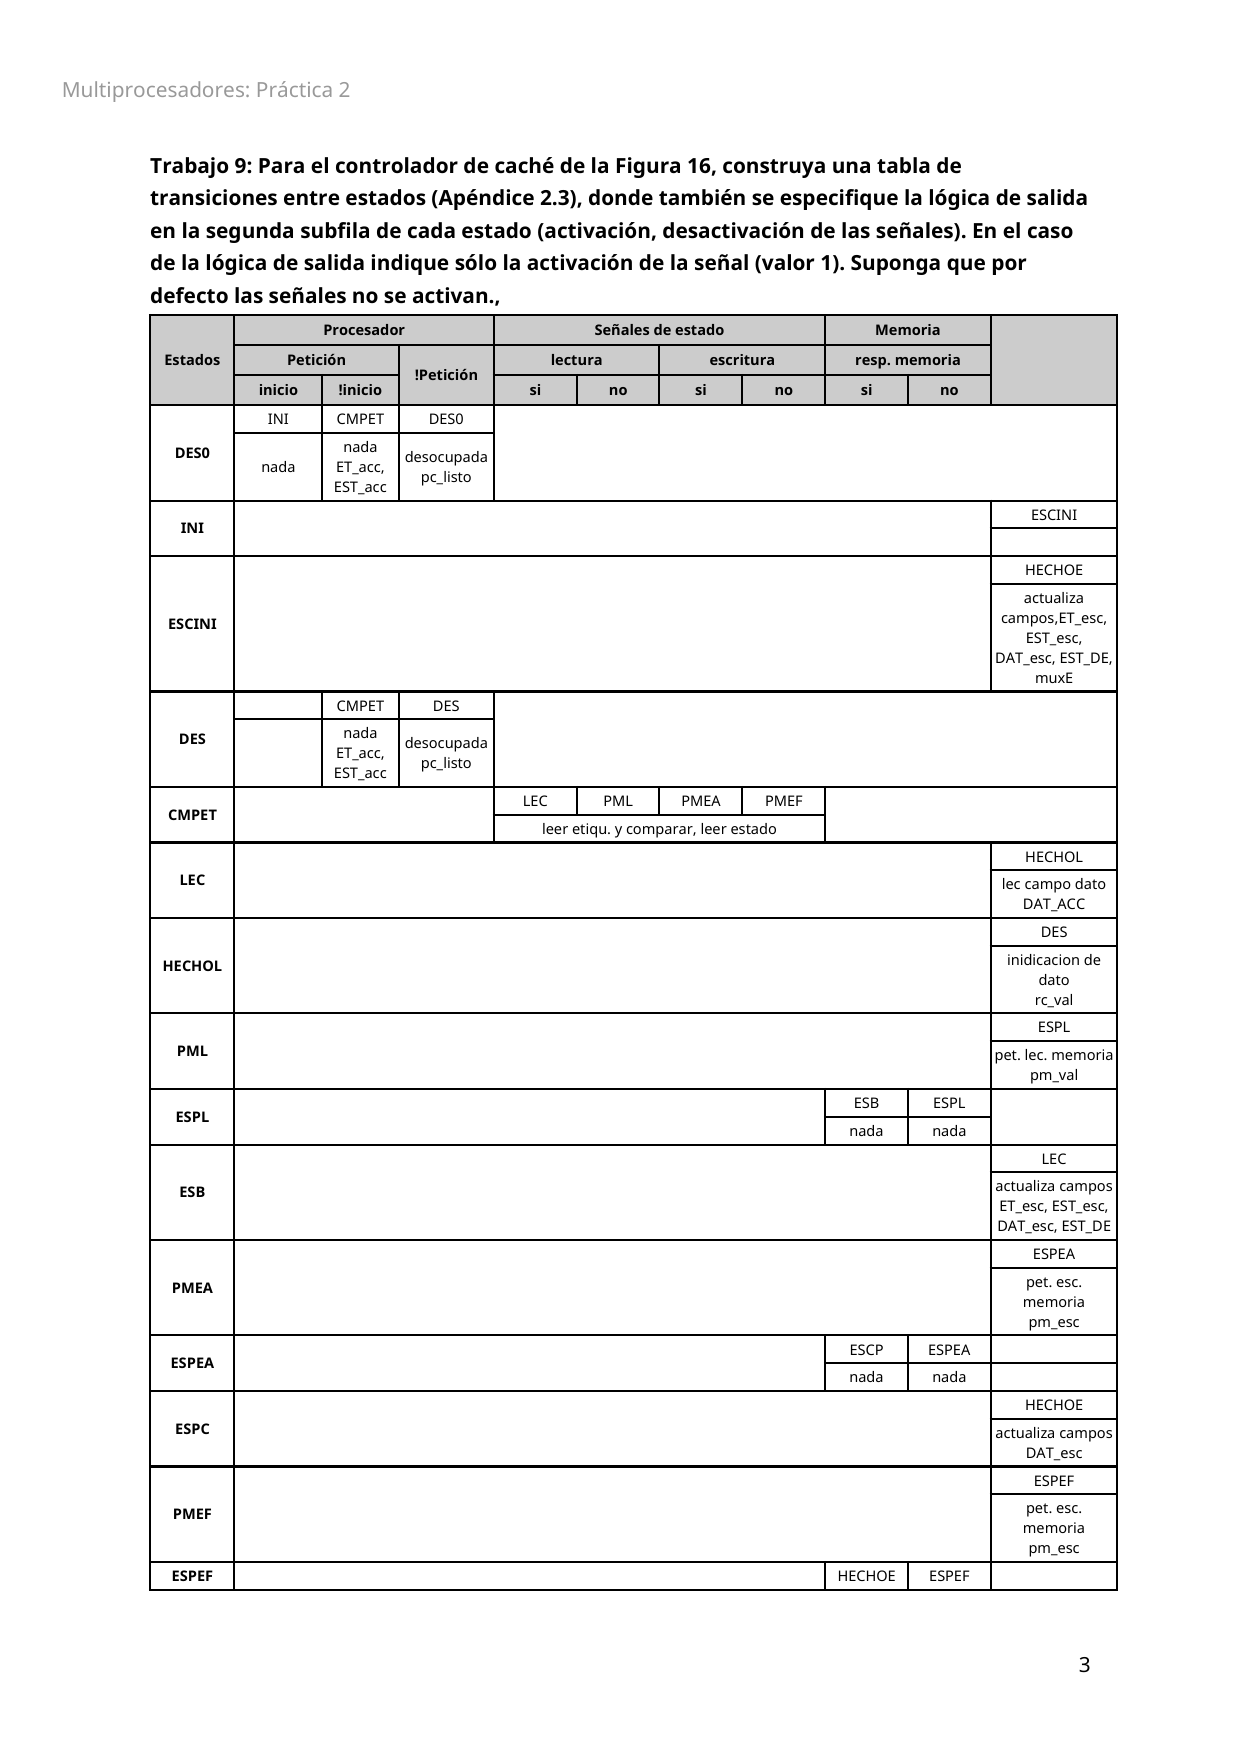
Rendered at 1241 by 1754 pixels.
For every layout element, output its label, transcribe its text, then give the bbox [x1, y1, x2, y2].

table_cell CMPET [323, 406, 398, 432]
table_cell [992, 1336, 1116, 1362]
table_cell HECHOE [992, 557, 1116, 583]
table_cell [235, 788, 493, 841]
table_cell [495, 406, 1116, 499]
table_cell actualiza campos DAT_esc [992, 1420, 1116, 1465]
table_header Señales de estado [495, 316, 824, 344]
table_cell [235, 557, 990, 690]
table_cell si [826, 376, 907, 404]
table_cell [235, 720, 321, 786]
table_cell nada [826, 1364, 907, 1390]
table_cell HECHOL [151, 919, 233, 1012]
table_cell pet. esc. memoria pm_esc [992, 1269, 1116, 1334]
table_cell ESB [151, 1146, 233, 1239]
table_cell [992, 1090, 1116, 1143]
table_cell INI [235, 406, 321, 432]
table_cell [235, 1146, 990, 1239]
table_cell CMPET [151, 788, 233, 841]
table_cell LEC [151, 844, 233, 917]
table_header Memoria [826, 316, 990, 344]
table_cell [826, 788, 1116, 841]
table_cell si [660, 376, 741, 404]
table_cell ESPC [151, 1392, 233, 1465]
table_cell [235, 1241, 990, 1334]
table_cell ESB [826, 1090, 907, 1116]
table_cell ESPL [151, 1090, 233, 1143]
table_cell ESPEF [909, 1563, 990, 1589]
table_cell ESPEF [151, 1563, 233, 1589]
table_cell ESCINI [151, 557, 233, 690]
table_cell [235, 1468, 990, 1561]
table_cell LEC [495, 788, 576, 813]
table_cell HECHOL [992, 844, 1116, 869]
table_cell resp. memoria [826, 346, 990, 374]
table_cell no [578, 376, 658, 404]
table_header [992, 316, 1116, 404]
table_cell Petición [235, 346, 398, 374]
table_cell [992, 1364, 1116, 1390]
table_cell pet. esc. memoria pm_esc [992, 1495, 1116, 1561]
table_cell PMEA [660, 788, 741, 813]
table_cell DES0 [151, 406, 233, 499]
table_cell [235, 1336, 824, 1390]
table_cell [992, 1563, 1116, 1589]
table_cell leer etiqu. y comparar, leer estado [495, 816, 824, 841]
table_cell desocupada pc_listo [400, 720, 493, 786]
table_cell LEC [992, 1146, 1116, 1171]
table_cell lectura [495, 346, 658, 374]
table_cell INI [151, 502, 233, 555]
table_cell ESPL [992, 1014, 1116, 1040]
table_cell lec campo dato DAT_ACC [992, 871, 1116, 917]
table_cell !Petición [400, 346, 493, 404]
table_cell nada [909, 1364, 990, 1390]
table_cell [992, 529, 1116, 555]
table_cell [235, 1392, 990, 1465]
table_cell no [909, 376, 990, 404]
table_cell [235, 693, 321, 718]
table_cell escritura [660, 346, 824, 374]
table_cell HECHOE [826, 1563, 907, 1589]
table_cell nada [909, 1118, 990, 1143]
table_cell no [743, 376, 824, 404]
table_cell [235, 502, 990, 555]
table_cell [235, 1090, 824, 1143]
table_cell ESPEF [992, 1468, 1116, 1493]
table_cell PML [151, 1014, 233, 1088]
text Trabajo 9: Para el controlador de caché de la Figura 16, construya una tabla de transiciones entre estados (Apéndice 2.3), donde también se especifique la lógica de salida en la segunda subfila de cada estado (activación, desactivación de las señales). En el caso de la lógica de salida indique sólo la activación de la señal (valor 1). Suponga que por defecto las señales no se activan., [150, 151, 1090, 309]
table_cell PMEF [151, 1468, 233, 1561]
table_cell DES [151, 693, 233, 786]
table_cell ESPEA [909, 1336, 990, 1362]
table_cell ESPEA [992, 1241, 1116, 1267]
table_cell CMPET [323, 693, 398, 718]
table_cell si [495, 376, 576, 404]
table_cell [235, 919, 990, 1012]
table_cell PML [578, 788, 658, 813]
table_cell !inicio [323, 376, 398, 404]
table_cell [495, 693, 1116, 786]
table_cell nada ET_acc, EST_acc [323, 720, 398, 786]
table_cell [235, 844, 990, 917]
table_cell actualiza campos,ET_esc, EST_esc, DAT_esc, EST_DE, muxE [992, 585, 1116, 690]
table_cell actualiza campos ET_esc, EST_esc, DAT_esc, EST_DE [992, 1173, 1116, 1239]
table_cell ESPEA [151, 1336, 233, 1390]
table_cell DES0 [400, 406, 493, 432]
table_cell HECHOE [992, 1392, 1116, 1418]
table_cell [235, 1014, 990, 1088]
table_cell desocupada pc_listo [400, 434, 493, 499]
table_cell PMEF [743, 788, 824, 813]
table_cell nada ET_acc, EST_acc [323, 434, 398, 499]
table_cell ESPL [909, 1090, 990, 1116]
table_cell nada [235, 434, 321, 499]
table_cell pet. lec. memoria pm_val [992, 1042, 1116, 1088]
table_cell DES [992, 919, 1116, 945]
table_cell ESCINI [992, 502, 1116, 527]
table_cell nada [826, 1118, 907, 1143]
table_cell DES [400, 693, 493, 718]
table_header Estados [151, 316, 233, 404]
table_cell inidicacion de dato rc_val [992, 947, 1116, 1012]
table_cell [235, 1563, 824, 1589]
table_cell inicio [235, 376, 321, 404]
table_cell ESCP [826, 1336, 907, 1362]
table_header Procesador [235, 316, 493, 344]
table_cell PMEA [151, 1241, 233, 1334]
